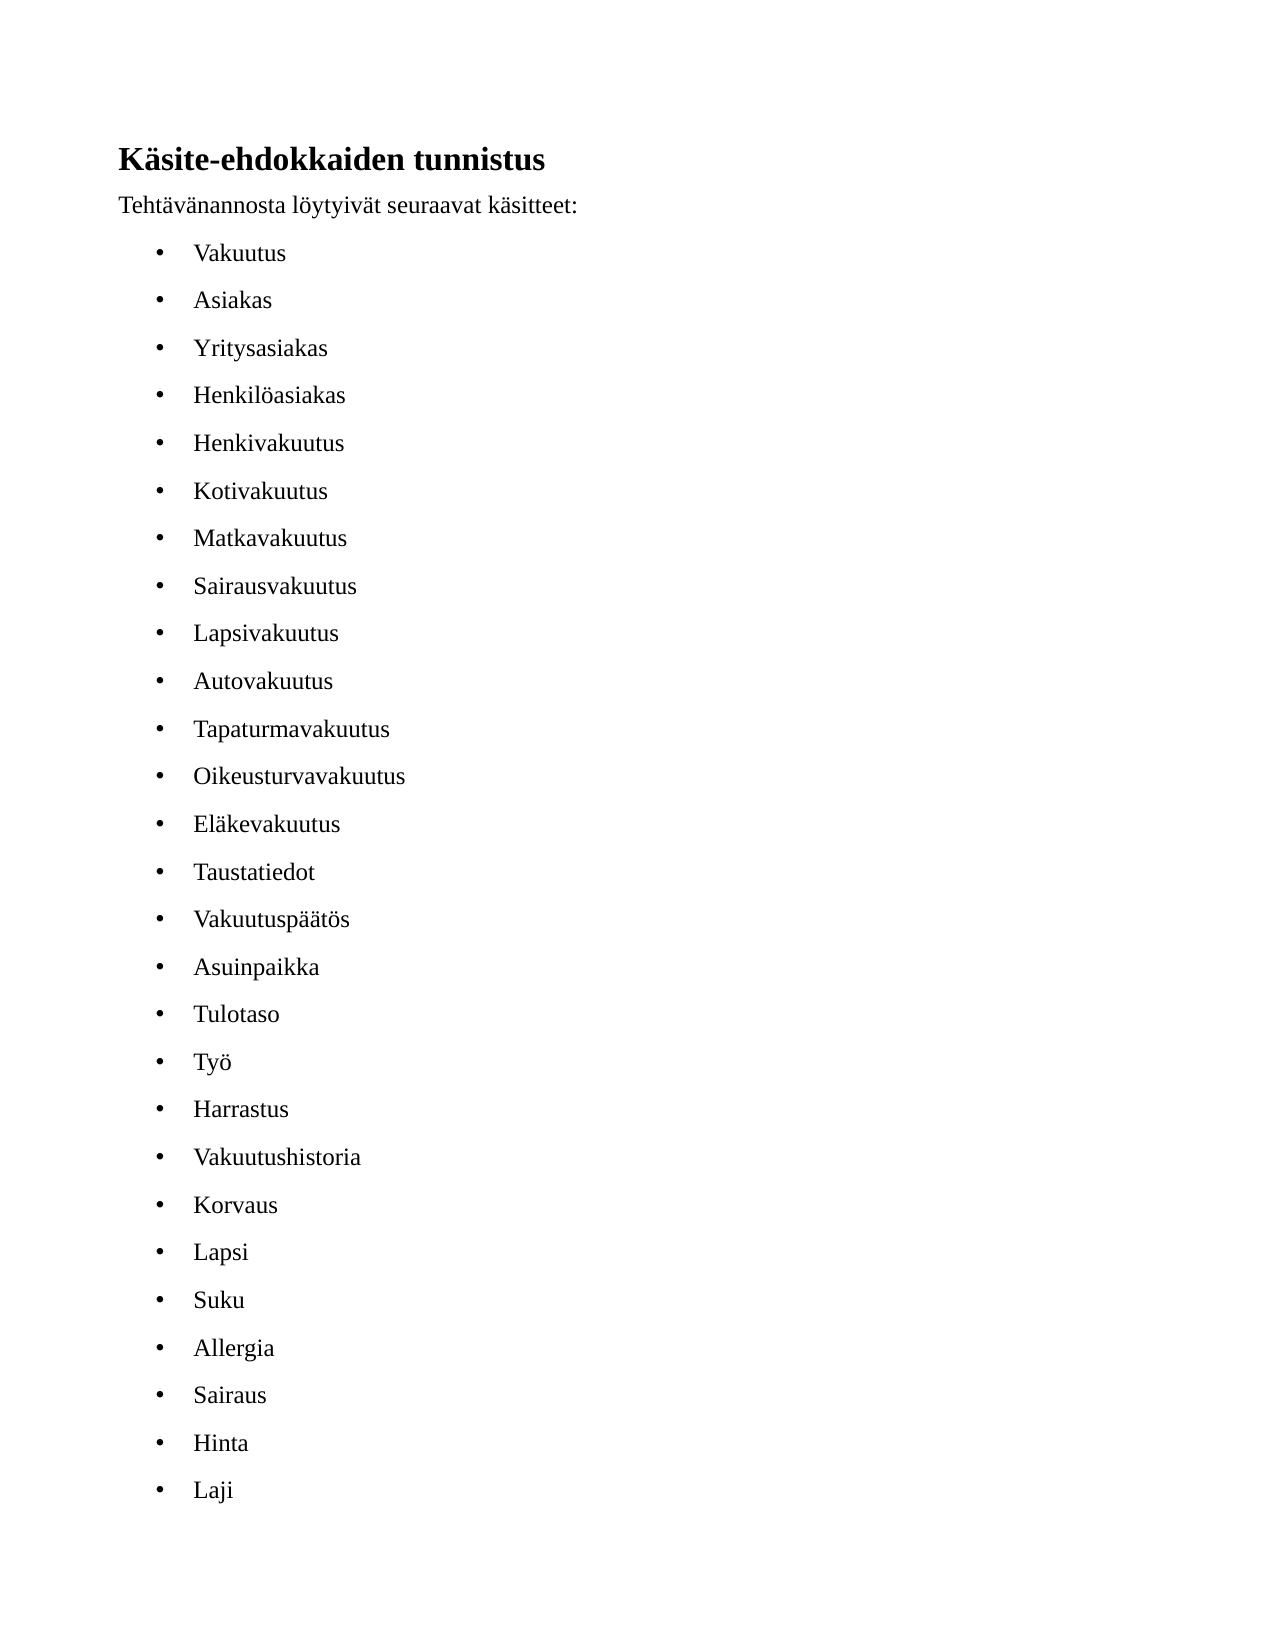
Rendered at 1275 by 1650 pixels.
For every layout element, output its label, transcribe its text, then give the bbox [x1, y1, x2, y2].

list Eläkevakuutus [156, 809, 1157, 838]
list Korvaus [156, 1190, 1157, 1218]
list Suku [156, 1285, 1157, 1314]
list Hinta [156, 1428, 1157, 1457]
list Laji [156, 1475, 1157, 1504]
list Autovakuutus [156, 666, 1157, 695]
list Tapaturmavakuutus [156, 714, 1157, 742]
list Taustatiedot [156, 857, 1157, 885]
list Yritysasiakas [156, 333, 1157, 362]
list Lapsi [156, 1237, 1157, 1266]
list Lapsivakuutus [156, 618, 1157, 647]
list Allergia [156, 1333, 1157, 1361]
list Vakuutushistoria [156, 1142, 1157, 1171]
subtitle Käsite-ehdokkaiden tunnistus [118, 139, 1157, 178]
list Vakuutuspäätös [156, 904, 1157, 933]
list Työ [156, 1047, 1157, 1076]
list Harrastus [156, 1094, 1157, 1123]
list Sairaus [156, 1380, 1157, 1409]
list Oikeusturvavakuutus [156, 761, 1157, 790]
list Vakuutus [156, 238, 1157, 266]
list Kotivakuutus [156, 476, 1157, 504]
list Henkivakuutus [156, 428, 1157, 457]
list Asiakas [156, 285, 1157, 314]
list Sairausvakuutus [156, 571, 1157, 600]
list Tulotaso [156, 999, 1157, 1028]
list Matkavakuutus [156, 523, 1157, 552]
text Tehtävänannosta löytyivät seuraavat käsitteet: [118, 190, 1157, 219]
list Henkilöasiakas [156, 381, 1157, 409]
list Asuinpaikka [156, 952, 1157, 981]
